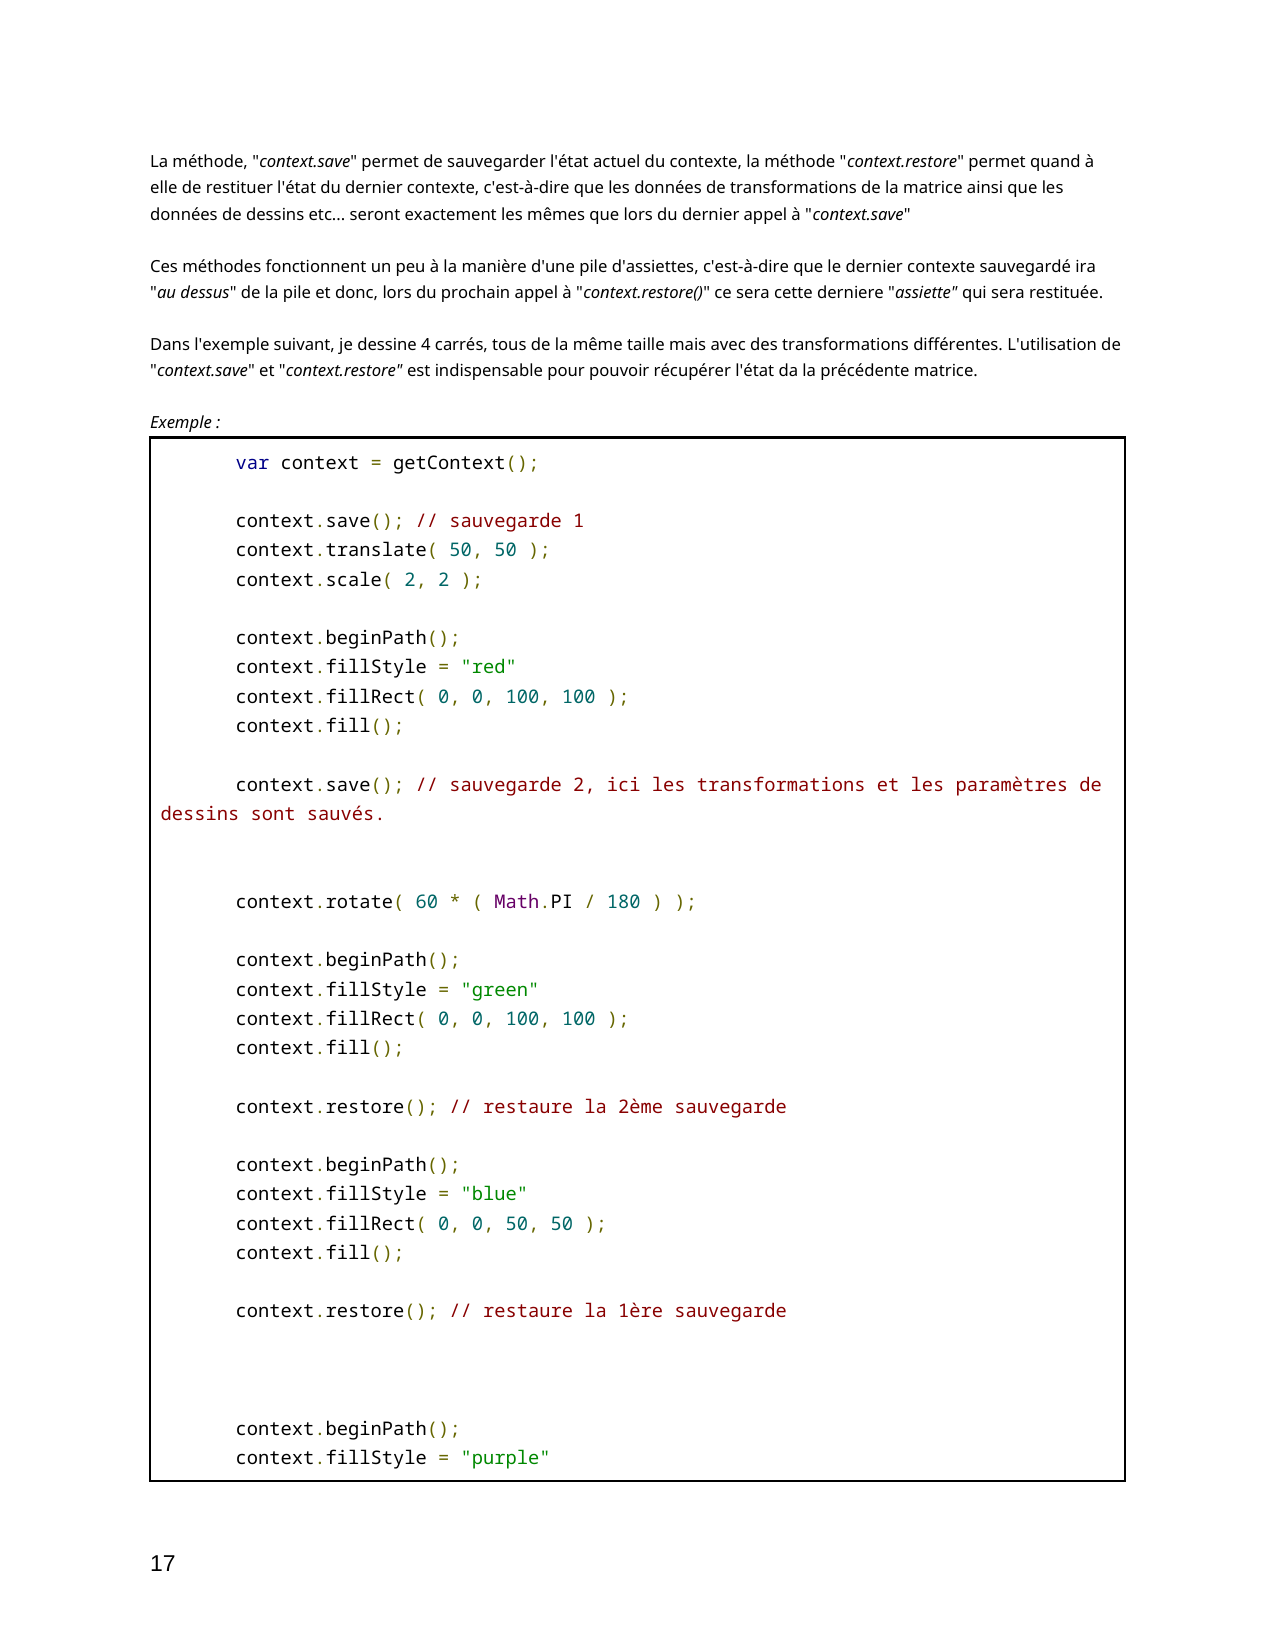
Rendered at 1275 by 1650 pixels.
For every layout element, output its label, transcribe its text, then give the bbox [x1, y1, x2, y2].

text La méthode, "context.save" permet de sauvegarder l'état actuel du contexte, la méthode "context.restore" permet quand à elle de restituer l'état du dernier contexte, c'est-à-dire que les données de transformations de la matrice ainsi que les données de dessins etc... seront exactement les mêmes que lors du dernier appel à "context.save" [150, 150, 1125, 225]
table_header var context = getContext(); context.save(); // sauvegarde 1 context.translate( 50, 50 ); context.scale( 2, 2 ); context.beginPath(); context.fillStyle = "red" context.fillRect( 0, 0, 100, 100 ); context.fill(); context.save(); // sauvegarde 2, ici les transformations et les paramètres de dessins sont sauvés. context.rotate( 60 * ( Math.PI / 180 ) ); context.beginPath(); context.fillStyle = "green" context.fillRect( 0, 0, 100, 100 ); context.fill(); context.restore(); // restaure la 2ème sauvegarde context.beginPath(); context.fillStyle = "blue" context.fillRect( 0, 0, 50, 50 ); context.fill(); context.restore(); // restaure la 1ère sauvegarde context.beginPath(); context.fillStyle = "purple" [151, 439, 1124, 1480]
text Exemple : [150, 410, 1125, 433]
text Dans l'exemple suivant, je dessine 4 carrés, tous de la même taille mais avec des transformations différentes. L'utilisation de "context.save" et "context.restore" est indispensable pour pouvoir récupérer l'état da la précédente matrice. [150, 332, 1125, 381]
text Ces méthodes fonctionnent un peu à la manière d'une pile d'assiettes, c'est-à-dire que le dernier contexte sauvegardé ira "au dessus" de la pile et donc, lors du prochain appel à "context.restore()" ce sera cette derniere "assiette" qui sera restituée. [150, 254, 1125, 303]
